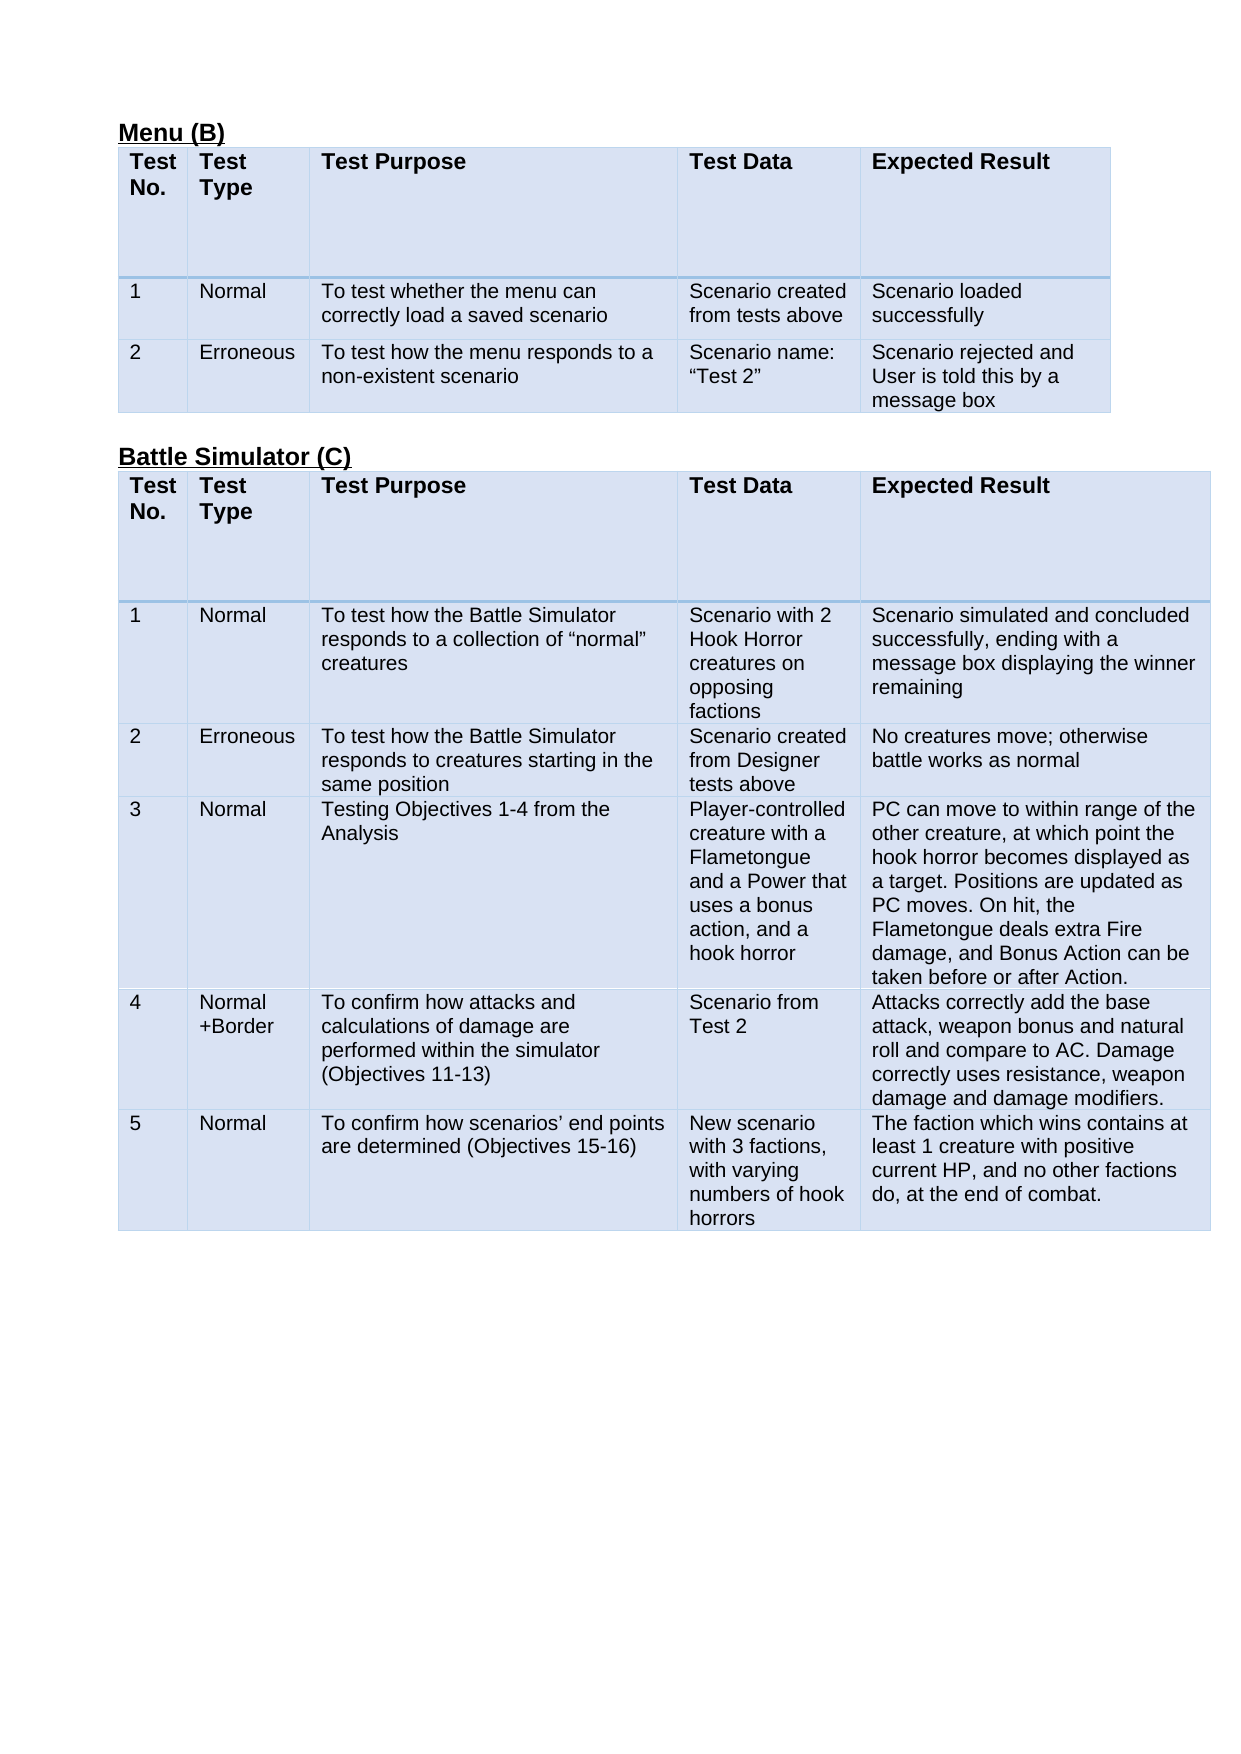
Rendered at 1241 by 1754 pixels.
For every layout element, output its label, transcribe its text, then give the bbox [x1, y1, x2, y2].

table_cell 2 [119, 340, 187, 412]
table_cell Scenario created from tests above [678, 279, 860, 339]
text Menu (B) [118, 118, 1122, 147]
table_cell Scenario name: “Test 2” [678, 340, 860, 412]
table_cell To test how the Battle Simulator responds to a collection of “normal” creatures [310, 603, 677, 723]
table_cell Testing Objectives 1-4 from the Analysis [310, 797, 677, 988]
text Battle Simulator (C) [118, 442, 1122, 471]
table_header Test Purpose [310, 148, 677, 276]
table_cell New scenario with 3 factions, with varying numbers of hook horrors [678, 1110, 860, 1230]
table_header Test No. [119, 148, 187, 276]
table_cell Player-controlled creature with a Flametongue and a Power that uses a bonus action, and a hook horror [678, 797, 860, 988]
table_cell To test how the Battle Simulator responds to creatures starting in the same position [310, 724, 677, 796]
table_cell 1 [119, 603, 187, 723]
table_cell Erroneous [188, 340, 309, 412]
table_header Test Purpose [310, 472, 677, 600]
table_cell 3 [119, 797, 187, 988]
table_header Test Data [678, 148, 860, 276]
table_cell 1 [119, 279, 187, 339]
table_header Test Type [188, 148, 309, 276]
table_cell Normal [188, 279, 309, 339]
table_cell Normal [188, 797, 309, 988]
table_header Test No. [119, 472, 187, 600]
table_cell Attacks correctly add the base attack, weapon bonus and natural roll and compare to AC. Damage correctly uses resistance, weapon damage and damage modifiers. [861, 990, 1210, 1109]
table_cell 4 [119, 990, 187, 1109]
table_cell To confirm how attacks and calculations of damage are performed within the simulator (Objectives 11-13) [310, 990, 677, 1109]
table_cell Scenario simulated and concluded successfully, ending with a message box displaying the winner remaining [861, 603, 1210, 723]
table_cell PC can move to within range of the other creature, at which point the hook horror becomes displayed as a target. Positions are updated as PC moves. On hit, the Flametongue deals extra Fire damage, and Bonus Action can be taken before or after Action. [861, 797, 1210, 988]
table_header Test Type [188, 472, 309, 600]
table_cell Normal [188, 1110, 309, 1230]
table_header Expected Result [861, 472, 1210, 600]
table_header Expected Result [861, 148, 1110, 276]
table_cell The faction which wins contains at least 1 creature with positive current HP, and no other factions do, at the end of combat. [861, 1110, 1210, 1230]
table_cell To test whether the menu can correctly load a saved scenario [310, 279, 677, 339]
table_cell Scenario created from Designer tests above [678, 724, 860, 796]
table_cell Scenario loaded successfully [861, 279, 1110, 339]
table_cell Scenario with 2 Hook Horror creatures on opposing factions [678, 603, 860, 723]
table_cell To confirm how scenarios’ end points are determined (Objectives 15-16) [310, 1110, 677, 1230]
table_cell 2 [119, 724, 187, 796]
table_cell Erroneous [188, 724, 309, 796]
table_cell 5 [119, 1110, 187, 1230]
table_cell Scenario from Test 2 [678, 990, 860, 1109]
table_cell Normal [188, 603, 309, 723]
table_cell Scenario rejected and User is told this by a message box [861, 340, 1110, 412]
table_cell Normal +Border [188, 990, 309, 1109]
table_header Test Data [678, 472, 860, 600]
table_cell To test how the menu responds to a non-existent scenario [310, 340, 677, 412]
table_cell No creatures move; otherwise battle works as normal [861, 724, 1210, 796]
